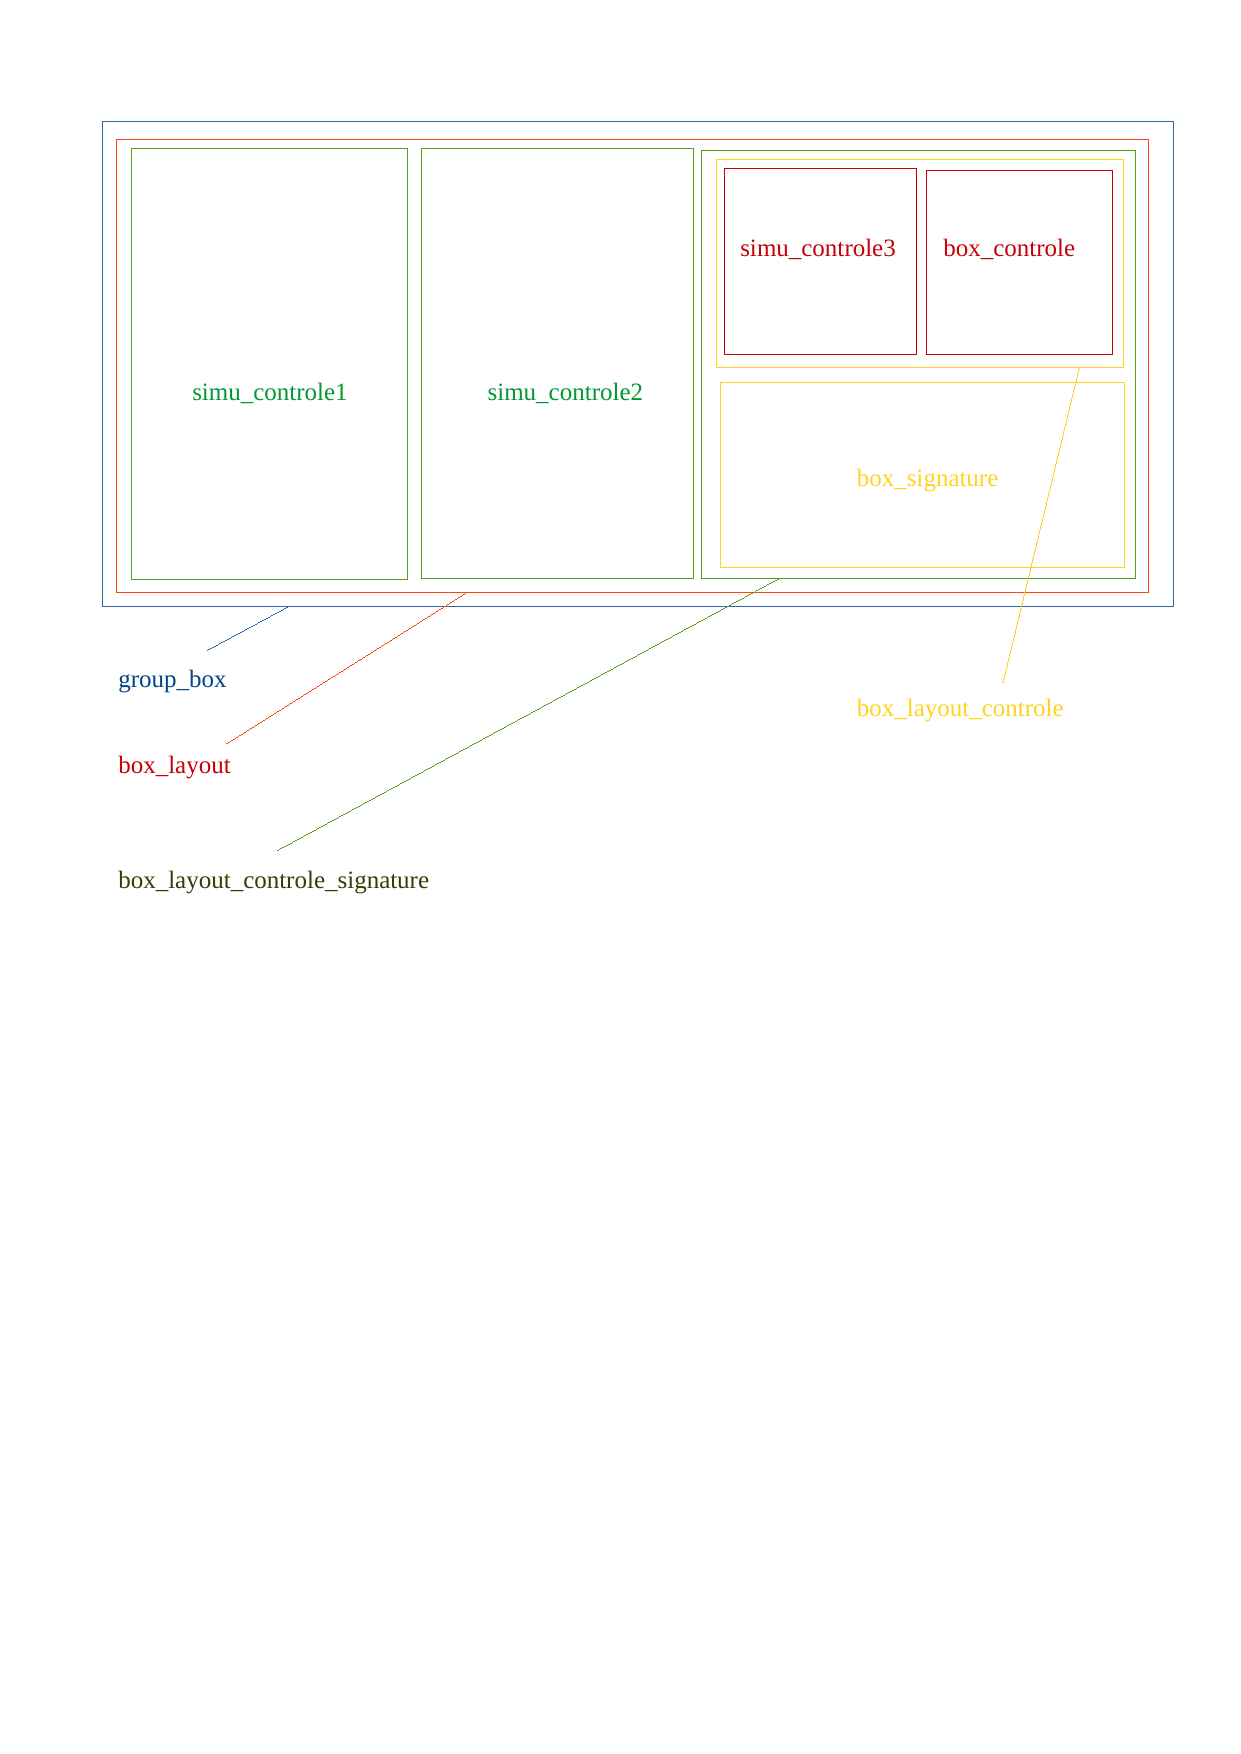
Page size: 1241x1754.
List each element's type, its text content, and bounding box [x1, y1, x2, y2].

text [702, 377, 1122, 406]
text box_layout_controle [118, 693, 1122, 722]
text [422, 463, 693, 492]
text box_controle [927, 233, 1112, 262]
text simu_controle1 [132, 377, 407, 406]
text [702, 463, 720, 492]
text simu_controle3 [725, 233, 916, 262]
text box_layout_controle_signature [118, 866, 1122, 894]
text box_signature [721, 463, 1122, 492]
text [422, 233, 693, 262]
text [118, 463, 131, 492]
text [132, 463, 407, 492]
text simu_controle2 [422, 377, 693, 406]
text [132, 233, 407, 262]
text box_layout [118, 751, 1122, 779]
text [408, 463, 421, 492]
text group_box [118, 664, 1122, 693]
